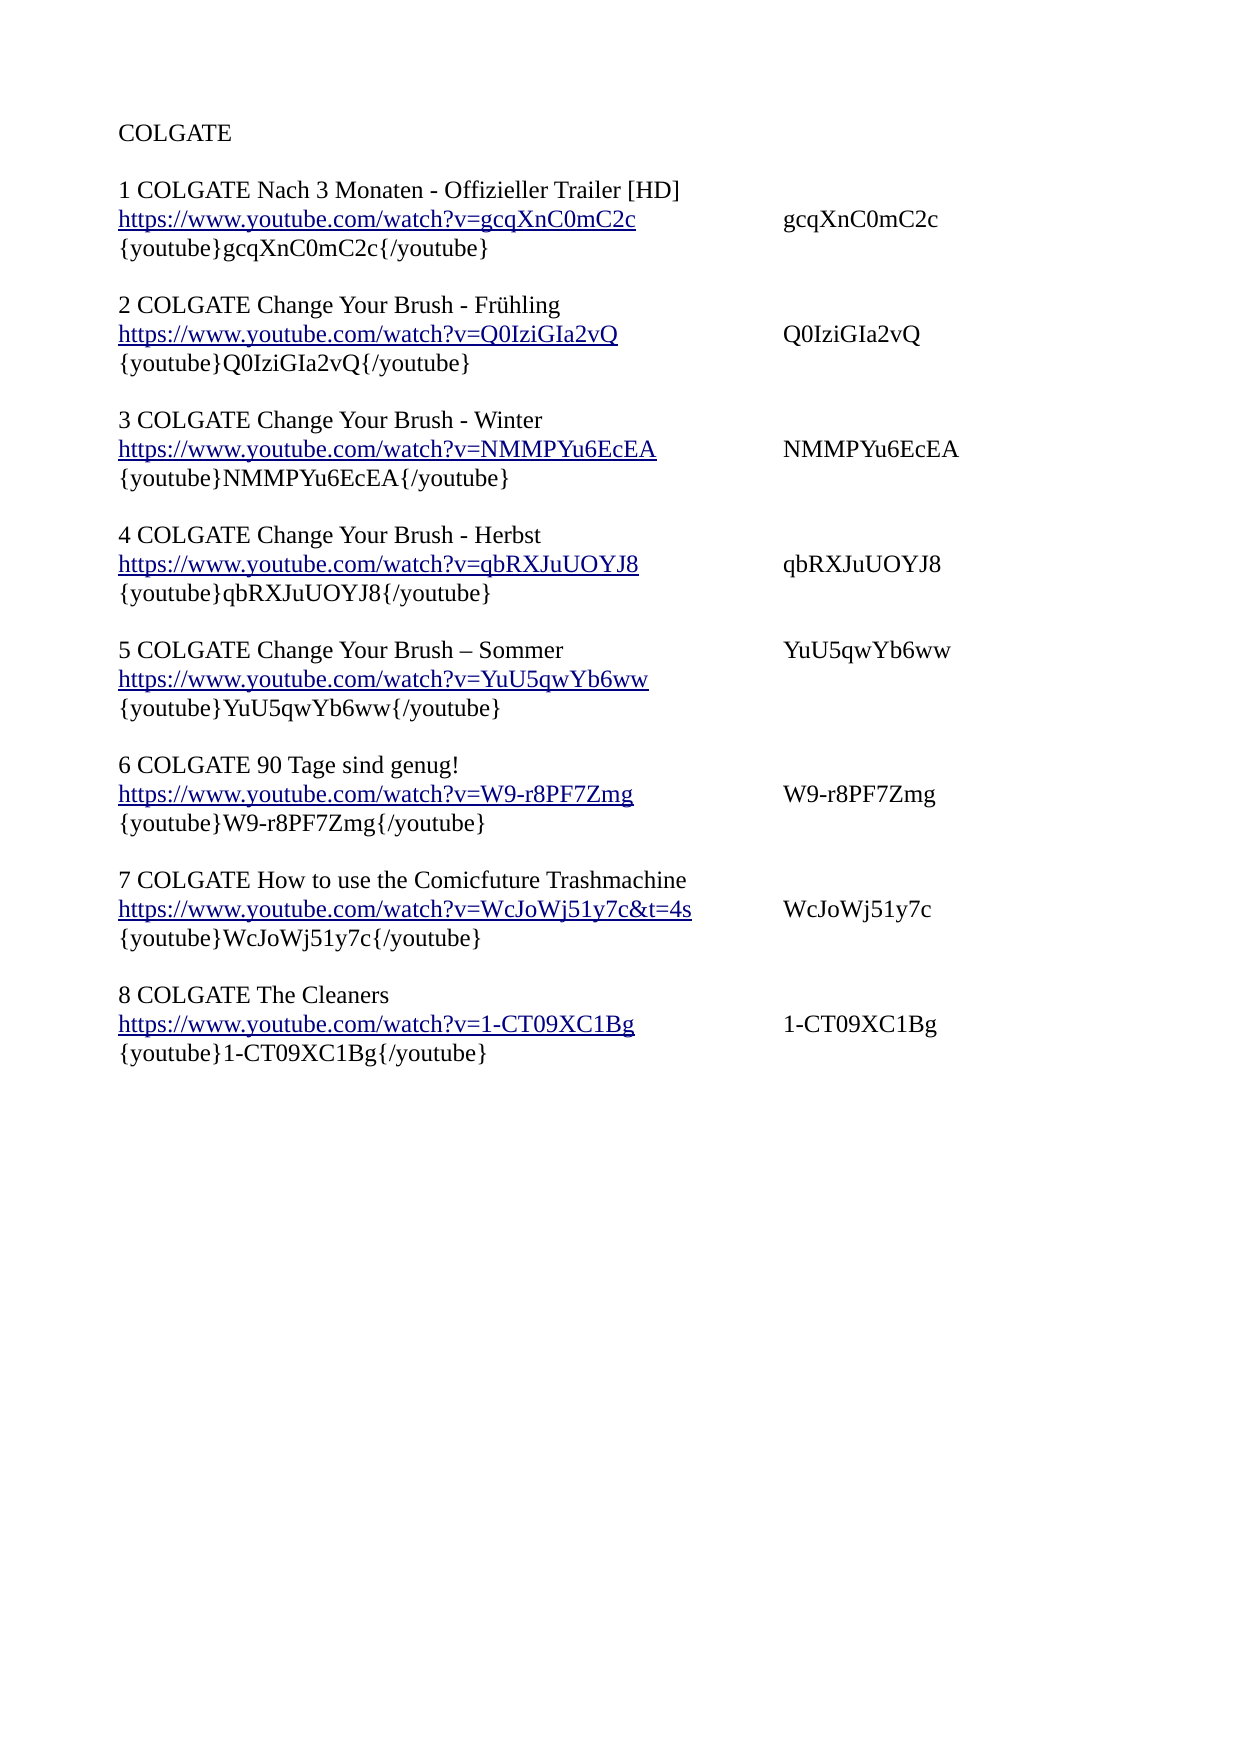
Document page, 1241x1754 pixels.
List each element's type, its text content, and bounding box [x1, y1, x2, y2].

text 4 COLGATE Change Your Brush - Herbst [118, 521, 1122, 549]
text 5 COLGATE Change Your Brush – Sommer YuU5qwYb6ww [118, 636, 1122, 664]
text https://www.youtube.com/watch?v=NMMPYu6EcEA NMMPYu6EcEA [118, 434, 1122, 463]
text {youtube}NMMPYu6EcEA{/youtube} [118, 463, 1122, 492]
text {youtube}gcqXnC0mC2c{/youtube} [118, 233, 1122, 262]
text {youtube}YuU5qwYb6ww{/youtube} [118, 693, 1122, 722]
text 8 COLGATE The Cleaners [118, 981, 1122, 1009]
text https://www.youtube.com/watch?v=Q0IziGIa2vQ Q0IziGIa2vQ [118, 319, 1122, 348]
text {youtube}Q0IziGIa2vQ{/youtube} [118, 348, 1122, 377]
text https://www.youtube.com/watch?v=qbRXJuUOYJ8 qbRXJuUOYJ8 [118, 549, 1122, 578]
text {youtube}W9-r8PF7Zmg{/youtube} [118, 808, 1122, 837]
text 1 COLGATE Nach 3 Monaten - Offizieller Trailer [HD] [118, 176, 1122, 204]
text 7 COLGATE How to use the Comicfuture Trashmachine [118, 866, 1122, 894]
text https://www.youtube.com/watch?v=1-CT09XC1Bg 1-CT09XC1Bg [118, 1009, 1122, 1038]
text COLGATE [118, 118, 1122, 147]
text {youtube}1-CT09XC1Bg{/youtube} [118, 1038, 1122, 1067]
text 3 COLGATE Change Your Brush - Winter [118, 406, 1122, 434]
text https://www.youtube.com/watch?v=W9-r8PF7Zmg W9-r8PF7Zmg [118, 779, 1122, 808]
text https://www.youtube.com/watch?v=gcqXnC0mC2c gcqXnC0mC2c [118, 204, 1122, 233]
text https://www.youtube.com/watch?v=YuU5qwYb6ww [118, 664, 1122, 693]
text 6 COLGATE 90 Tage sind genug! [118, 751, 1122, 779]
text {youtube}WcJoWj51y7c{/youtube} [118, 923, 1122, 952]
text {youtube}qbRXJuUOYJ8{/youtube} [118, 578, 1122, 607]
text https://www.youtube.com/watch?v=WcJoWj51y7c&t=4s WcJoWj51y7c [118, 894, 1122, 923]
text 2 COLGATE Change Your Brush - Frühling [118, 291, 1122, 319]
